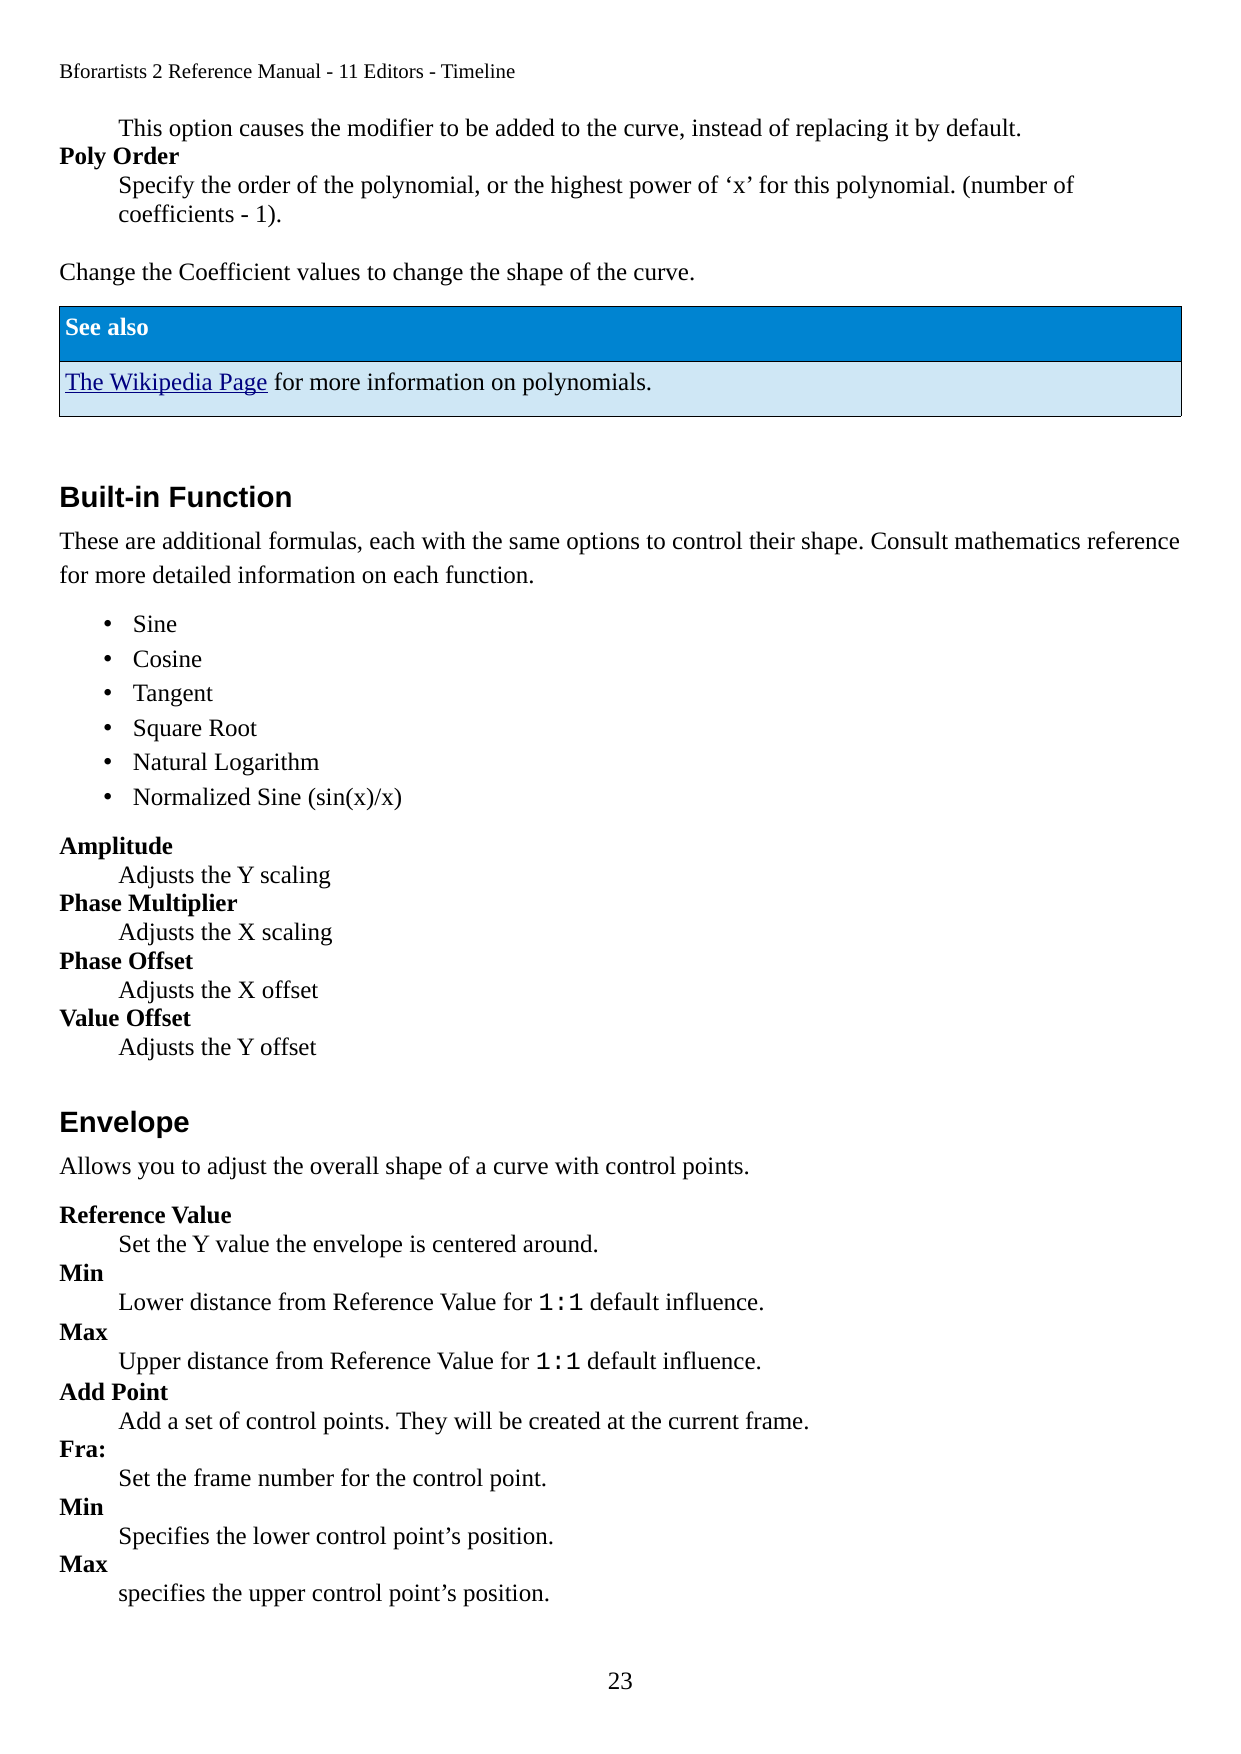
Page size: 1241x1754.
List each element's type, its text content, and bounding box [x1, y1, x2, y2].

text Allows you to adjust the overall shape of a curve with control points. [59, 1151, 1181, 1180]
table_header See also [60, 307, 1181, 361]
list Adjusts the X scaling [118, 917, 1181, 946]
list Adjusts the Y scaling [118, 860, 1181, 888]
text Change the Coefficient values to change the shape of the curve. [59, 257, 1181, 286]
list Sine [103, 609, 1181, 638]
list Normalized Sine (sin(x)/x) [103, 782, 1181, 811]
list This option causes the modifier to be added to the curve, instead of replacing it by default. [118, 113, 1181, 141]
subtitle Amplitude [59, 831, 1181, 860]
list Tangent [103, 678, 1181, 707]
subtitle Fra: [59, 1434, 1181, 1463]
list Square Root [103, 713, 1181, 742]
subtitle Phase Multiplier [59, 888, 1181, 917]
subtitle Poly Order [59, 141, 1181, 170]
list Lower distance from Reference Value for 1:1 default influence. [118, 1287, 1181, 1317]
list Cosine [103, 644, 1181, 673]
text These are additional formulas, each with the same options to control their shape. Consult mathematics reference for more detailed information on each function. [59, 526, 1181, 589]
subtitle Phase Offset [59, 946, 1181, 975]
list Adjusts the Y offset [118, 1032, 1181, 1061]
list Set the Y value the envelope is centered around. [118, 1229, 1181, 1258]
list Upper distance from Reference Value for 1:1 default influence. [118, 1346, 1181, 1377]
table_cell The Wikipedia Page for more information on polynomials. [60, 362, 1181, 416]
subtitle Value Offset [59, 1003, 1181, 1032]
subtitle Add Point [59, 1377, 1181, 1406]
list Adjusts the X offset [118, 975, 1181, 1003]
list Add a set of control points. They will be created at the current frame. [118, 1406, 1181, 1434]
list Specifies the lower control point’s position. [118, 1521, 1181, 1549]
list specifies the upper control point’s position. [118, 1578, 1181, 1607]
subtitle Max [59, 1317, 1181, 1346]
subtitle Built-in Function [59, 480, 1181, 513]
list Natural Logarithm [103, 747, 1181, 776]
subtitle Reference Value [59, 1200, 1181, 1229]
subtitle Max [59, 1549, 1181, 1578]
subtitle Min [59, 1258, 1181, 1287]
list Specify the order of the polynomial, or the highest power of ‘x’ for this polynomial. (number of coefficients - 1). [118, 170, 1181, 228]
subtitle Envelope [59, 1105, 1181, 1139]
subtitle Min [59, 1492, 1181, 1521]
list Set the frame number for the control point. [118, 1463, 1181, 1492]
